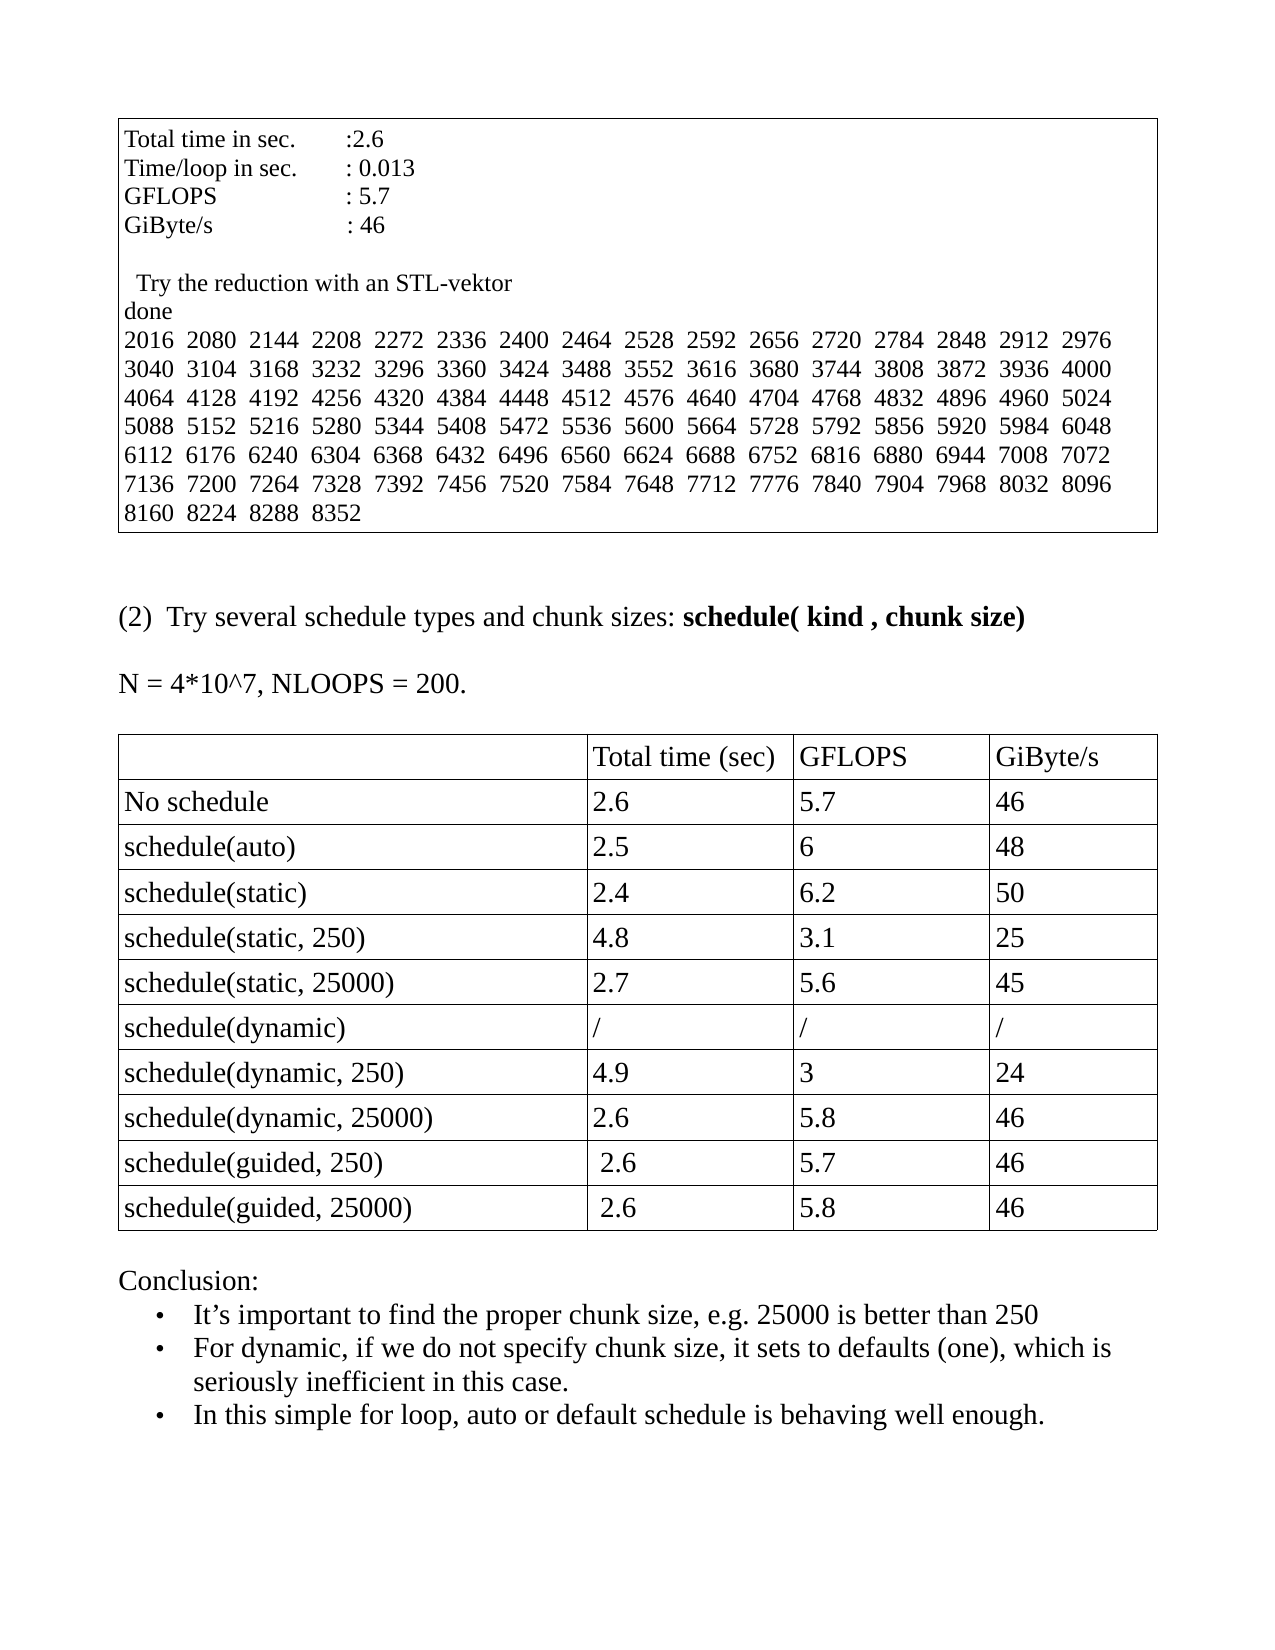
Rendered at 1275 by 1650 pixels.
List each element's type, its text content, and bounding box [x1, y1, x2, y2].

table_cell 5.8 [794, 1186, 989, 1230]
table_cell 24 [990, 1050, 1157, 1094]
table_header GiByte/s [990, 735, 1157, 779]
table_cell 46 [990, 780, 1157, 824]
text N = 4*10^7, NLOOPS = 200. [118, 666, 1157, 700]
table_cell schedule(static) [119, 870, 587, 914]
table_cell 5.7 [794, 780, 989, 824]
table_cell / [588, 1005, 793, 1049]
table_cell 46 [990, 1095, 1157, 1139]
text (2) Try several schedule types and chunk sizes: schedule( kind , chunk size) [118, 599, 1157, 633]
table_cell schedule(static, 250) [119, 915, 587, 959]
list In this simple for loop, auto or default schedule is behaving well enough. [156, 1397, 1157, 1431]
table_header GFLOPS [794, 735, 989, 779]
table_cell 2.4 [588, 870, 793, 914]
table_cell schedule(dynamic, 250) [119, 1050, 587, 1094]
table_cell 2.6 [588, 1095, 793, 1139]
table_cell schedule(guided, 25000) [119, 1186, 587, 1230]
table_cell 2.6 [588, 780, 793, 824]
table_cell 45 [990, 960, 1157, 1004]
table_cell 4.8 [588, 915, 793, 959]
table_header [119, 735, 587, 779]
table_cell / [990, 1005, 1157, 1049]
table_cell 50 [990, 870, 1157, 914]
text Conclusion: [118, 1263, 1157, 1297]
table_cell 2.7 [588, 960, 793, 1004]
table_cell schedule(dynamic) [119, 1005, 587, 1049]
table_cell 46 [990, 1186, 1157, 1230]
table_cell 5.8 [794, 1095, 989, 1139]
table_cell schedule(auto) [119, 825, 587, 869]
table_header Total time (sec) [588, 735, 793, 779]
table_cell 2.6 [588, 1141, 793, 1184]
table_header Total time in sec. :2.6 Time/loop in sec. : 0.013 GFLOPS : 5.7 GiByte/s : 46 Try the reduction with an STL-vektor done 2016 2080 2144 2208 2272 2336 2400 2464 2528 2592 2656 2720 2784 2848 2912 2976 3040 3104 3168 3232 3296 3360 3424 3488 3552 3616 3680 3744 3808 3872 3936 4000 4064 4128 4192 4256 4320 4384 4448 4512 4576 4640 4704 4768 4832 4896 4960 5024 5088 5152 5216 5280 5344 5408 5472 5536 5600 5664 5728 5792 5856 5920 5984 6048 6112 6176 6240 6304 6368 6432 6496 6560 6624 6688 6752 6816 6880 6944 7008 7072 7136 7200 7264 7328 7392 7456 7520 7584 7648 7712 7776 7840 7904 7968 8032 8096 8160 8224 8288 8352 [119, 119, 1157, 532]
table_cell 48 [990, 825, 1157, 869]
table_cell 6.2 [794, 870, 989, 914]
table_cell schedule(guided, 250) [119, 1141, 587, 1184]
table_cell 5.6 [794, 960, 989, 1004]
table_cell 46 [990, 1141, 1157, 1184]
table_cell / [794, 1005, 989, 1049]
table_cell 3.1 [794, 915, 989, 959]
table_cell 2.6 [588, 1186, 793, 1230]
table_cell 5.7 [794, 1141, 989, 1184]
list It’s important to find the proper chunk size, e.g. 25000 is better than 250 [156, 1297, 1157, 1330]
table_cell schedule(dynamic, 25000) [119, 1095, 587, 1139]
table_cell 4.9 [588, 1050, 793, 1094]
table_cell 25 [990, 915, 1157, 959]
table_cell 6 [794, 825, 989, 869]
list For dynamic, if we do not specify chunk size, it sets to defaults (one), which is seriously inefficient in this case. [156, 1330, 1157, 1397]
table_cell No schedule [119, 780, 587, 824]
table_cell schedule(static, 25000) [119, 960, 587, 1004]
table_cell 2.5 [588, 825, 793, 869]
table_cell 3 [794, 1050, 989, 1094]
